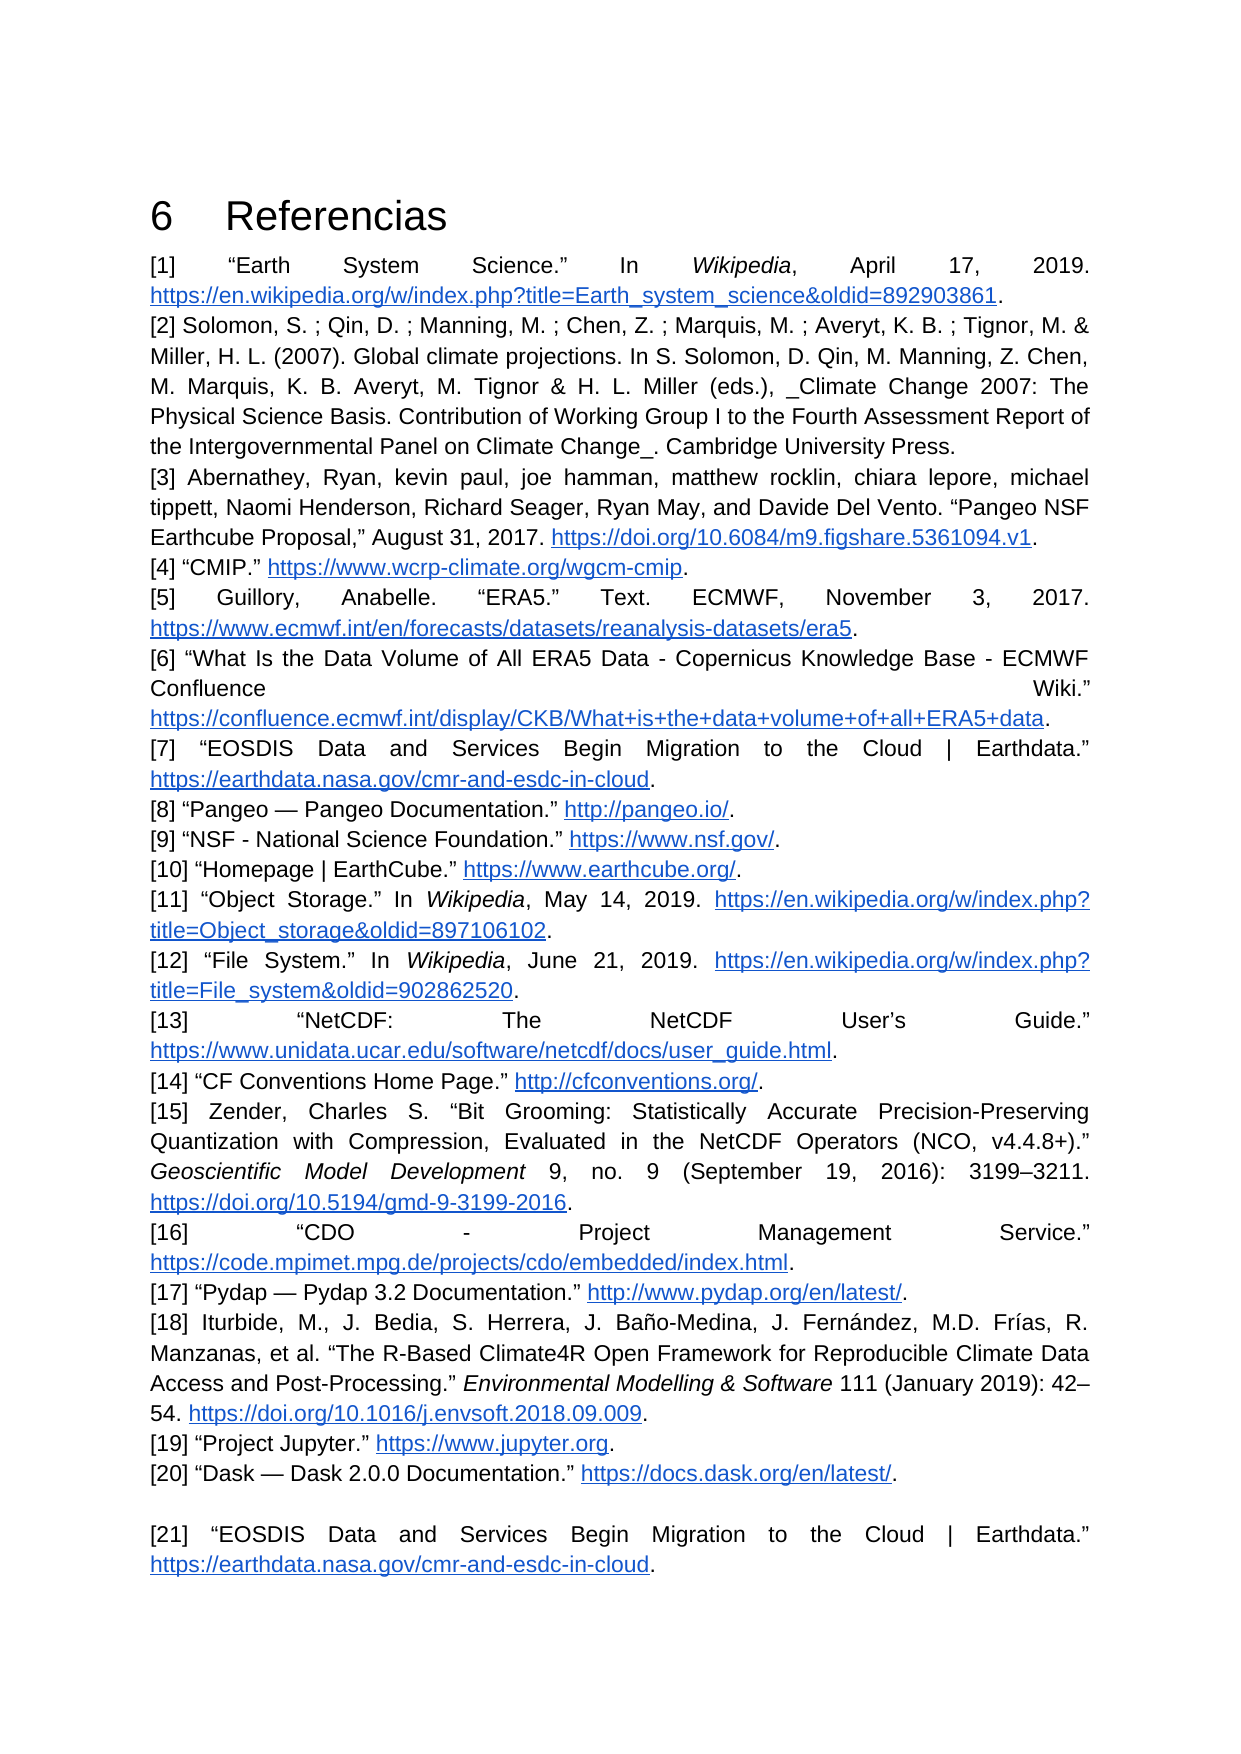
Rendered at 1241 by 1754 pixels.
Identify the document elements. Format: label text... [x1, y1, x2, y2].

text [11] “Object Storage.” In Wikipedia, May 14, 2019. https://en.wikipedia.org/w/index.php?title=Object_storage&oldid=897106102. [150, 886, 1090, 943]
text [18] Iturbide, M., J. Bedia, S. Herrera, J. Baño-Medina, J. Fernández, M.D. Frías, R. Manzanas, et al. “The R-Based Climate4R Open Framework for Reproducible Climate Data Access and Post-Processing.” Environmental Modelling & Software 111 (January 2019): 42–54. https://doi.org/10.1016/j.envsoft.2018.09.009. [150, 1309, 1090, 1426]
text [16] “CDO - Project Management Service.” https://code.mpimet.mpg.de/projects/cdo/embedded/index.html. [150, 1219, 1090, 1275]
text [1] “Earth System Science.” In Wikipedia, April 17, 2019. https://en.wikipedia.org/w/index.php?title=Earth_system_science&oldid=892903861. [150, 252, 1090, 309]
text [20] “Dask — Dask 2.0.0 Documentation.” https://docs.dask.org/en/latest/. [150, 1460, 1090, 1487]
text [3] Abernathey, Ryan, kevin paul, joe hamman, matthew rocklin, chiara lepore, michael tippett, Naomi Henderson, Richard Seager, Ryan May, and Davide Del Vento. “Pangeo NSF Earthcube Proposal,” August 31, 2017. https://doi.org/10.6084/m9.figshare.5361094.v1. [150, 463, 1090, 550]
text [19] “Project Jupyter.” https://www.jupyter.org. [150, 1430, 1090, 1457]
text [4] “CMIP.” https://www.wcrp-climate.org/wgcm-cmip. [150, 554, 1090, 581]
text [6] “What Is the Data Volume of All ERA5 Data - Copernicus Knowledge Base - ECMWF Confluence Wiki.” https://confluence.ecmwf.int/display/CKB/What+is+the+data+volume+of+all+ERA5+data. [150, 645, 1090, 732]
text [2] Solomon, S. ; Qin, D. ; Manning, M. ; Chen, Z. ; Marquis, M. ; Averyt, K. B. ; Tignor, M. & Miller, H. L. (2007). Global climate projections. In S. Solomon, D. Qin, M. Manning, Z. Chen, M. Marquis, K. B. Averyt, M. Tignor & H. L. Miller (eds.), _Climate Change 2007: The Physical Science Basis. Contribution of Working Group I to the Fourth Assessment Report of the Intergovernmental Panel on Climate Change_. Cambridge University Press. [150, 312, 1090, 460]
text [12] “File System.” In Wikipedia, June 21, 2019. https://en.wikipedia.org/w/index.php?title=File_system&oldid=902862520. [150, 947, 1090, 1003]
text [17] “Pydap — Pydap 3.2 Documentation.” http://www.pydap.org/en/latest/. [150, 1279, 1090, 1306]
text [13] “NetCDF: The NetCDF User’s Guide.” https://www.unidata.ucar.edu/software/netcdf/docs/user_guide.html. [150, 1007, 1090, 1064]
text [7] “EOSDIS Data and Services Begin Migration to the Cloud | Earthdata.” https://earthdata.nasa.gov/cmr-and-esdc-in-cloud. [150, 735, 1090, 792]
text [15] Zender, Charles S. “Bit Grooming: Statistically Accurate Precision-Preserving Quantization with Compression, Evaluated in the NetCDF Operators (NCO, v4.4.8+).” Geoscientific Model Development 9, no. 9 (September 19, 2016): 3199–3211. https://doi.org/10.5194/gmd-9-3199-2016. [150, 1098, 1090, 1215]
text [14] “CF Conventions Home Page.” http://cfconventions.org/. [150, 1068, 1090, 1094]
subtitle Referencias [150, 192, 1090, 239]
text [10] “Homepage | EarthCube.” https://www.earthcube.org/. [150, 856, 1090, 883]
text [21] “EOSDIS Data and Services Begin Migration to the Cloud | Earthdata.” https://earthdata.nasa.gov/cmr-and-esdc-in-cloud. [150, 1521, 1090, 1577]
text [8] “Pangeo — Pangeo Documentation.” http://pangeo.io/. [150, 796, 1090, 822]
text [5] Guillory, Anabelle. “ERA5.” Text. ECMWF, November 3, 2017. https://www.ecmwf.int/en/forecasts/datasets/reanalysis-datasets/era5. [150, 584, 1090, 641]
text [9] “NSF - National Science Foundation.” https://www.nsf.gov/. [150, 826, 1090, 852]
